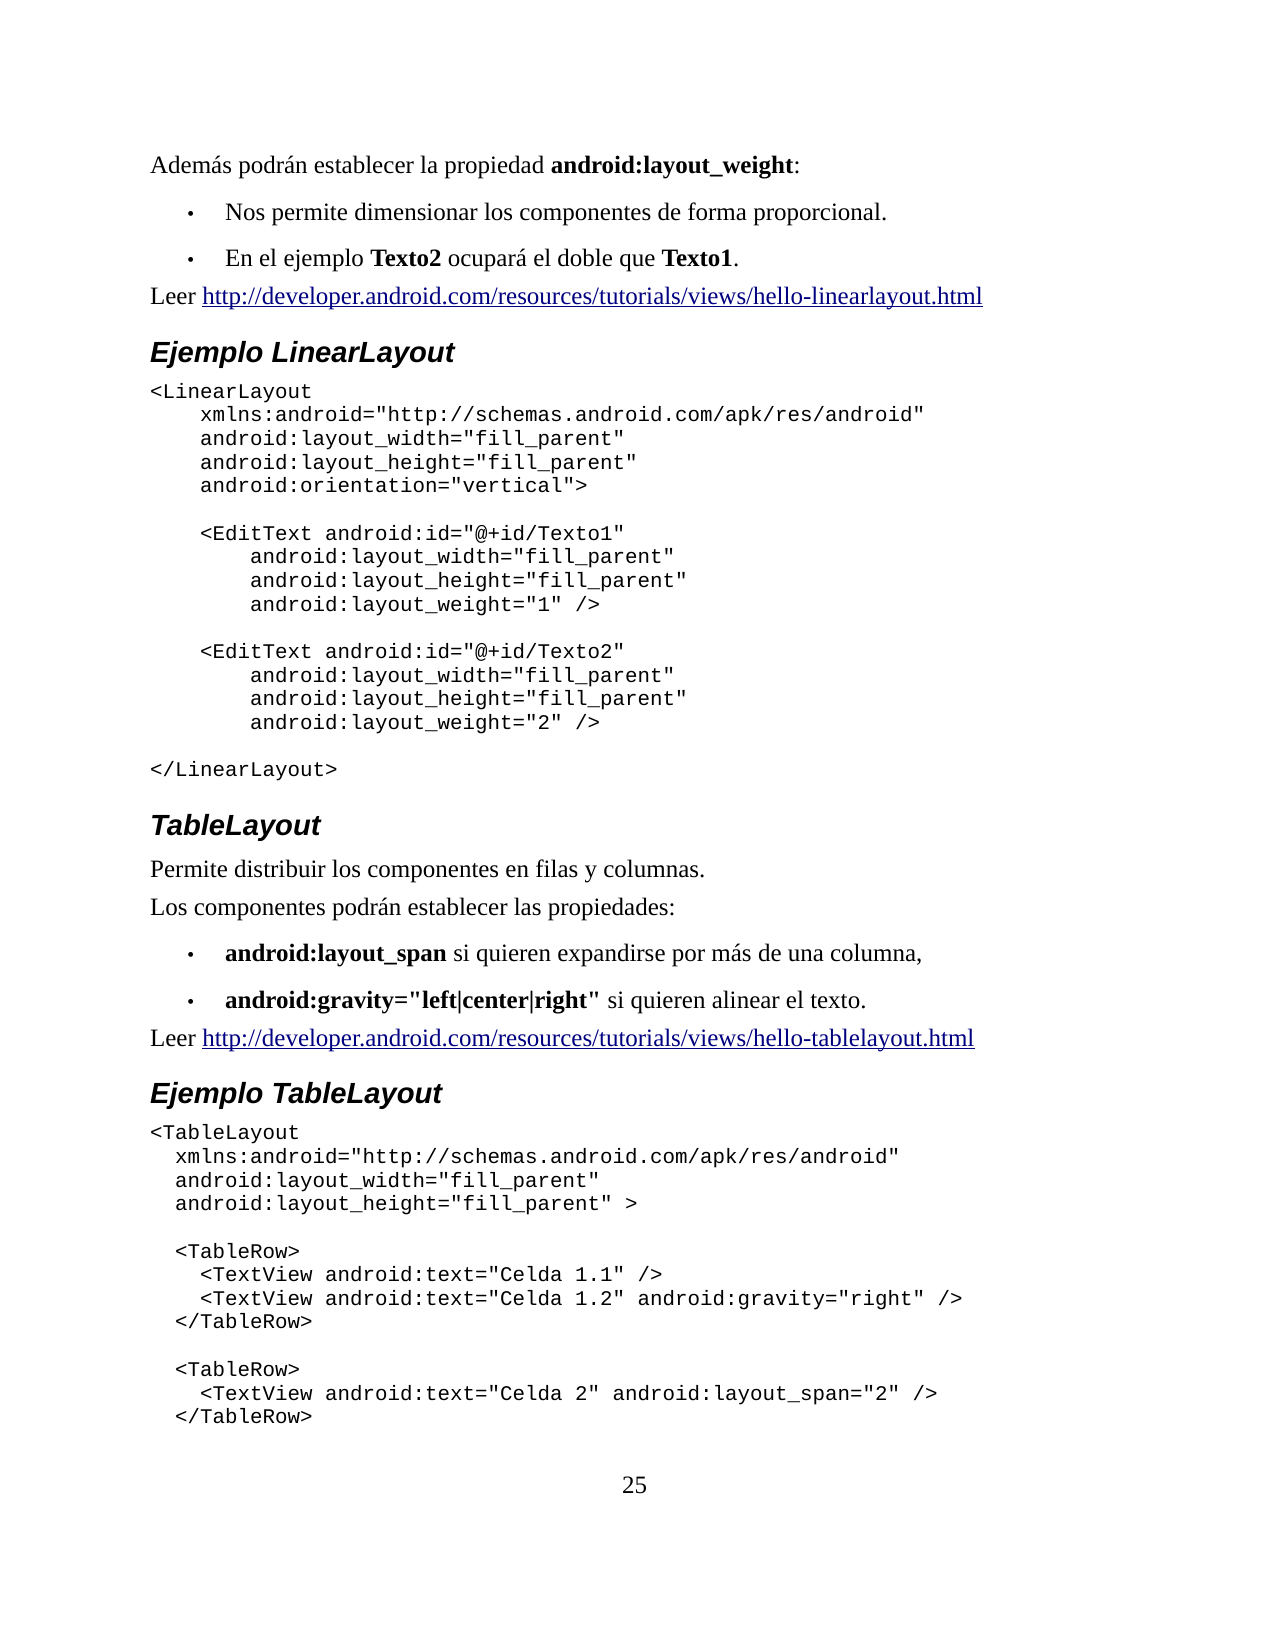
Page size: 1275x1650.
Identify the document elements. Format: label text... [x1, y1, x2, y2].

text android:layout_height="fill_parent" [150, 452, 1125, 475]
text Además podrán establecer la propiedad android:layout_weight: [150, 150, 1125, 179]
text android:layout_height="fill_parent" [150, 570, 1125, 594]
text <LinearLayout [150, 381, 1125, 404]
list Nos permite dimensionar los componentes de forma proporcional. [187, 197, 1125, 225]
text xmlns:android="http://schemas.android.com/apk/res/android" [150, 404, 1125, 428]
list android:gravity="left|center|right" si quieren alinear el texto. [187, 985, 1125, 1014]
text </LinearLayout> [150, 759, 1125, 783]
text android:layout_width="fill_parent" [150, 546, 1125, 570]
text android:orientation="vertical"> [150, 475, 1125, 499]
text Permite distribuir los componentes en filas y columnas. [150, 854, 1125, 883]
text android:layout_width="fill_parent" [150, 428, 1125, 452]
subtitle Ejemplo TableLayout [150, 1076, 1125, 1110]
text <TableRow> [150, 1359, 1125, 1382]
text android:layout_weight="1" /> [150, 594, 1125, 617]
text android:layout_width="fill_parent" [150, 664, 1125, 688]
text </TableRow> [150, 1312, 1125, 1335]
text <TableRow> [150, 1241, 1125, 1264]
text <EditText android:id="@+id/Texto2" [150, 641, 1125, 664]
text <TextView android:text="Celda 1.1" /> [150, 1264, 1125, 1288]
list En el ejemplo Texto2 ocupará el doble que Texto1. [187, 243, 1125, 272]
text Los componentes podrán establecer las propiedades: [150, 892, 1125, 920]
text <TableLayout [150, 1122, 1125, 1146]
text <TextView android:text="Celda 1.2" android:gravity="right" /> [150, 1288, 1125, 1312]
subtitle Ejemplo LinearLayout [150, 335, 1125, 368]
text android:layout_width="fill_parent" [150, 1170, 1125, 1193]
text </TableRow> [150, 1406, 1125, 1430]
text Leer http://developer.android.com/resources/tutorials/views/hello-tablelayout.html [150, 1023, 1125, 1051]
text xmlns:android="http://schemas.android.com/apk/res/android" [150, 1146, 1125, 1170]
text android:layout_height="fill_parent" [150, 688, 1125, 712]
subtitle TableLayout [150, 808, 1125, 841]
text <EditText android:id="@+id/Texto1" [150, 523, 1125, 546]
text android:layout_weight="2" /> [150, 712, 1125, 736]
text Leer http://developer.android.com/resources/tutorials/views/hello-linearlayout.html [150, 281, 1125, 310]
list android:layout_span si quieren expandirse por más de una columna, [187, 938, 1125, 967]
text <TextView android:text="Celda 2" android:layout_span="2" /> [150, 1382, 1125, 1406]
text android:layout_height="fill_parent" > [150, 1193, 1125, 1217]
